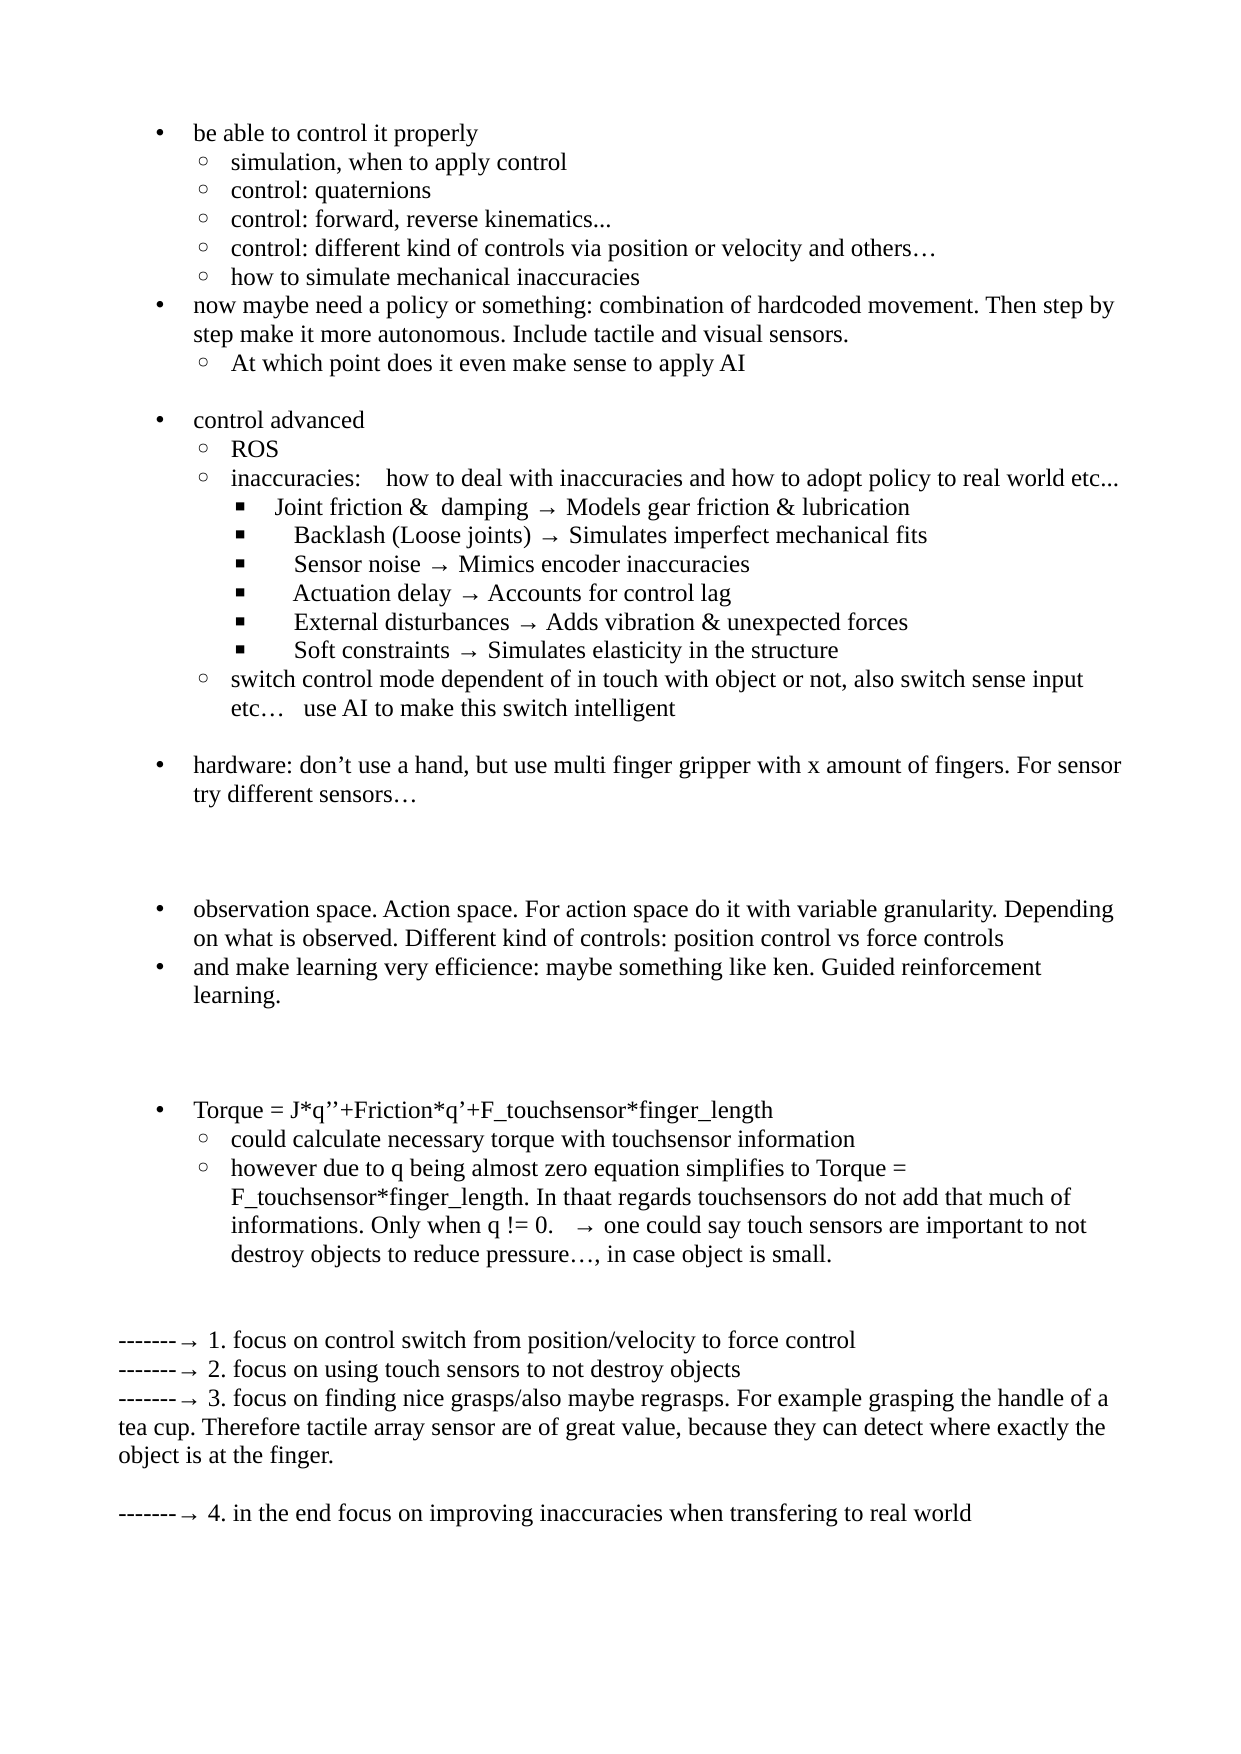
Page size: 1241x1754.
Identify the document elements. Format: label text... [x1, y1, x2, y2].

text -------→ 2. focus on using touch sensors to not destroy objects [118, 1354, 1122, 1383]
list Joint friction & damping → Models gear friction & lubrication [231, 492, 1122, 521]
list 🔹 External disturbances → Adds vibration & unexpected forces [231, 607, 1122, 636]
list 🔹 Actuation delay → Accounts for control lag [231, 578, 1122, 607]
text -------→ 4. in the end focus on improving inaccuracies when transfering to real world [118, 1498, 1122, 1527]
list now maybe need a policy or something: combination of hardcoded movement. Then step by step make it more autonomous. Include tactile and visual sensors. [156, 291, 1122, 348]
list inaccuracies: how to deal with inaccuracies and how to adopt policy to real world etc... [193, 463, 1122, 492]
list 🔹 Sensor noise → Mimics encoder inaccuracies [231, 549, 1122, 578]
list hardware: don’t use a hand, but use multi finger gripper with x amount of fingers. For sensor try different sensors… [156, 751, 1122, 808]
list 🔹 Soft constraints → Simulates elasticity in the structure [231, 636, 1122, 664]
list control advanced [156, 406, 1122, 434]
list observation space. Action space. For action space do it with variable granularity. Depending on what is observed. Different kind of controls: position control vs force controls [156, 894, 1122, 952]
text -------→ 1. focus on control switch from position/velocity to force control [118, 1326, 1122, 1354]
text -------→ 3. focus on finding nice grasps/also maybe regrasps. For example grasping the handle of a tea cup. Therefore tactile array sensor are of great value, because they can detect where exactly the object is at the finger. [118, 1383, 1122, 1469]
list control: forward, reverse kinematics... [193, 204, 1122, 233]
list however due to q being almost zero equation simplifies to Torque = F_touchsensor*finger_length. In thaat regards touchsensors do not add that much of informations. Only when q != 0. → one could say touch sensors are important to not destroy objects to reduce pressure…, in case object is small. [193, 1153, 1122, 1268]
list simulation, when to apply control [193, 147, 1122, 176]
list 🔹 Backlash (Loose joints) → Simulates imperfect mechanical fits [231, 521, 1122, 549]
list control: quaternions [193, 176, 1122, 204]
list control: different kind of controls via position or velocity and others… [193, 233, 1122, 262]
list could calculate necessary torque with touchsensor information [193, 1124, 1122, 1153]
list At which point does it even make sense to apply AI [193, 348, 1122, 377]
list ROS [193, 434, 1122, 463]
list Torque = J*q’’+Friction*q’+F_touchsensor*finger_length [156, 1096, 1122, 1124]
list switch control mode dependent of in touch with object or not, also switch sense input etc… use AI to make this switch intelligent [193, 664, 1122, 722]
list be able to control it properly [156, 118, 1122, 147]
list how to simulate mechanical inaccuracies [193, 262, 1122, 291]
list and make learning very efficience: maybe something like ken. Guided reinforcement learning. [156, 952, 1122, 1009]
